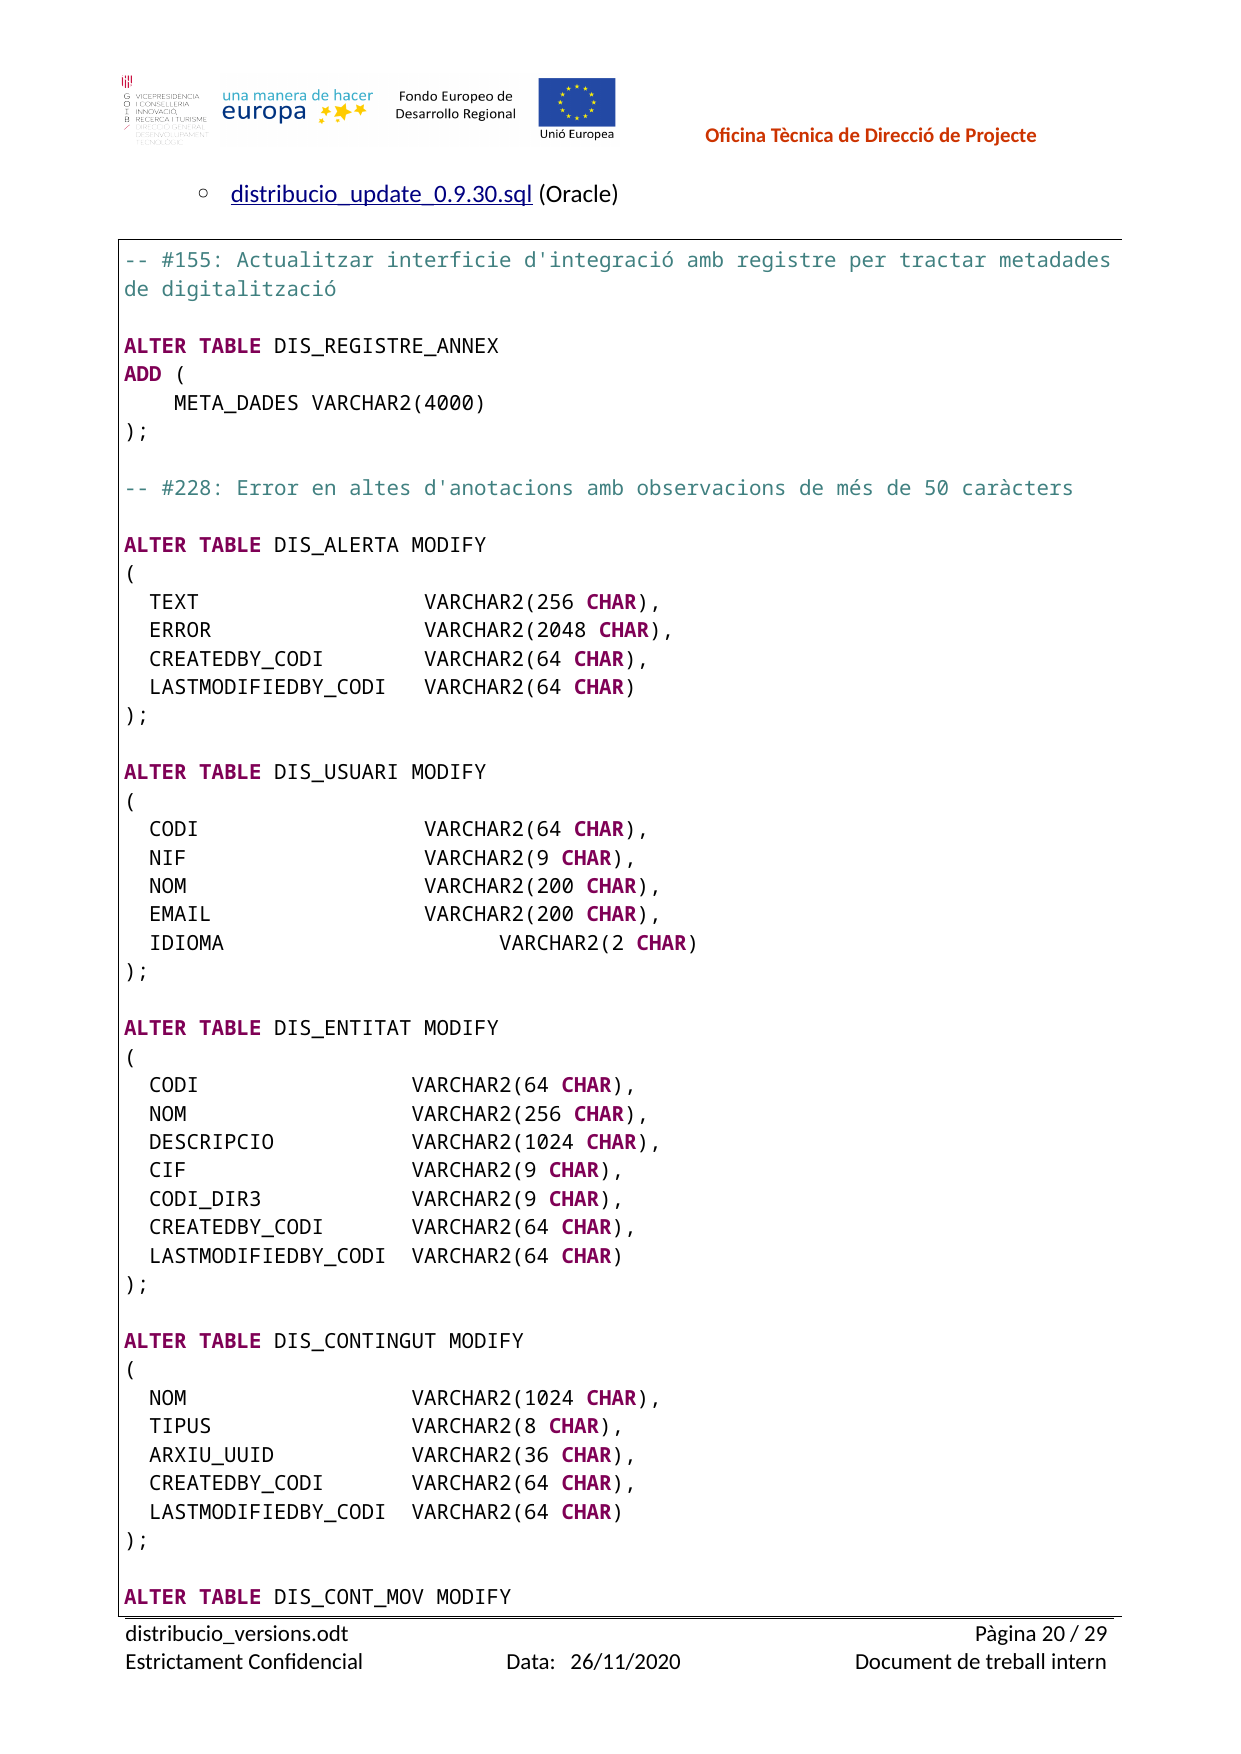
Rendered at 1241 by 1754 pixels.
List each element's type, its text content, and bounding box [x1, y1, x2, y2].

table_header -- #155: Actualitzar interficie d'integració amb registre per tractar metadades de digitalització ALTER TABLE DIS_REGISTRE_ANNEX ADD ( META_DADES VARCHAR2(4000) ); -- #228: Error en altes d'anotacions amb observacions de més de 50 caràcters ALTER TABLE DIS_ALERTA MODIFY ( TEXT VARCHAR2(256 CHAR), ERROR VARCHAR2(2048 CHAR), CREATEDBY_CODI VARCHAR2(64 CHAR), LASTMODIFIEDBY_CODI VARCHAR2(64 CHAR) ); ALTER TABLE DIS_USUARI MODIFY ( CODI VARCHAR2(64 CHAR), NIF VARCHAR2(9 CHAR), NOM VARCHAR2(200 CHAR), EMAIL VARCHAR2(200 CHAR), IDIOMA VARCHAR2(2 CHAR) ); ALTER TABLE DIS_ENTITAT MODIFY ( CODI VARCHAR2(64 CHAR), NOM VARCHAR2(256 CHAR), DESCRIPCIO VARCHAR2(1024 CHAR), CIF VARCHAR2(9 CHAR), CODI_DIR3 VARCHAR2(9 CHAR), CREATEDBY_CODI VARCHAR2(64 CHAR), LASTMODIFIEDBY_CODI VARCHAR2(64 CHAR) ); ALTER TABLE DIS_CONTINGUT MODIFY ( NOM VARCHAR2(1024 CHAR), TIPUS VARCHAR2(8 CHAR), ARXIU_UUID VARCHAR2(36 CHAR), CREATEDBY_CODI VARCHAR2(64 CHAR), LASTMODIFIEDBY_CODI VARCHAR2(64 CHAR) ); ALTER TABLE DIS_CONT_MOV MODIFY [119, 240, 1122, 1616]
picture [118, 73, 213, 147]
picture [219, 73, 621, 147]
list distribucio_update_0.9.30.sql (Oracle) [193, 178, 1122, 208]
